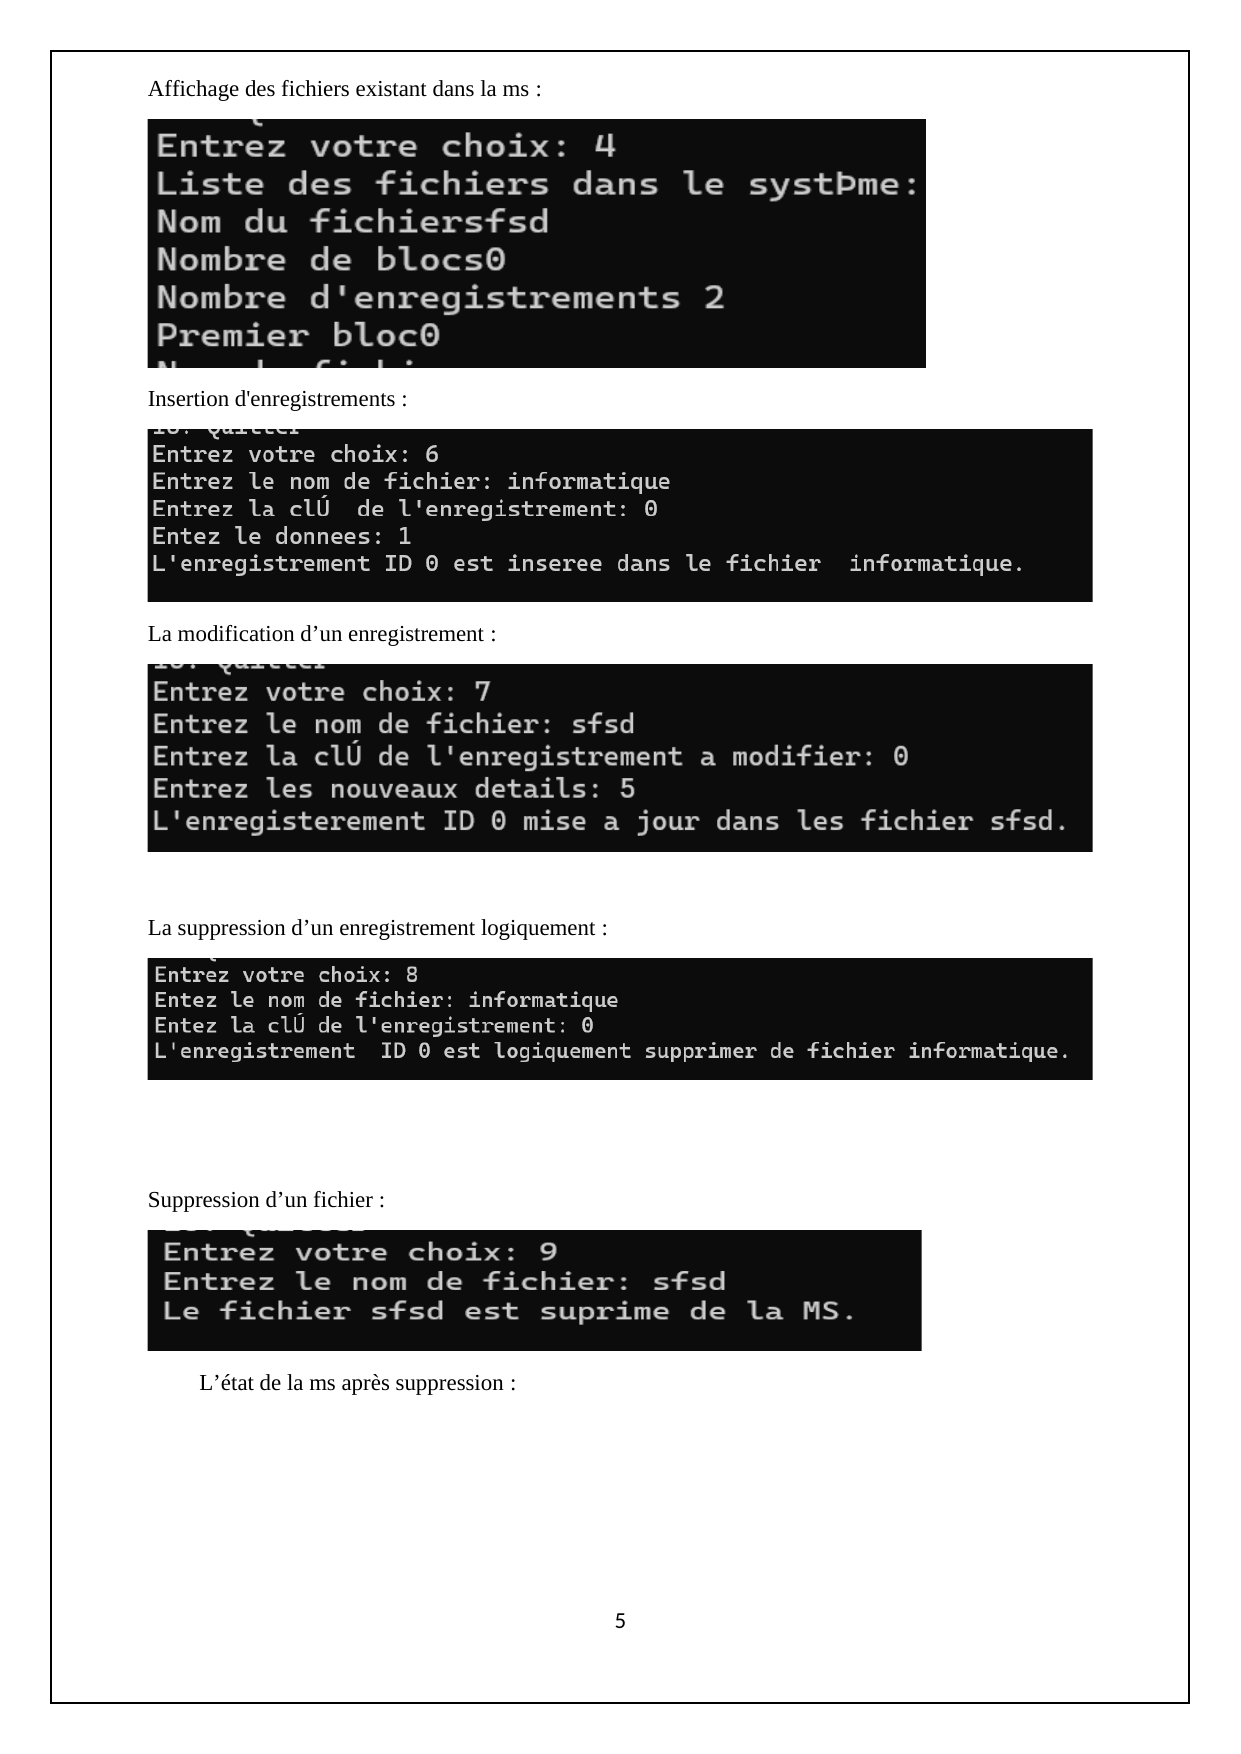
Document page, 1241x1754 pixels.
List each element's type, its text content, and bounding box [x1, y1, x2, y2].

text Insertion d'enregistrements : [148, 385, 1093, 412]
text La suppression d’un enregistrement logiquement : [148, 914, 1093, 940]
text L’état de la ms après suppression : [148, 1369, 1093, 1395]
text Suppression d’un fichier : [148, 1186, 1093, 1213]
text La modification d’un enregistrement : [148, 620, 1093, 646]
text Affichage des fichiers existant dans la ms : [148, 75, 1093, 101]
